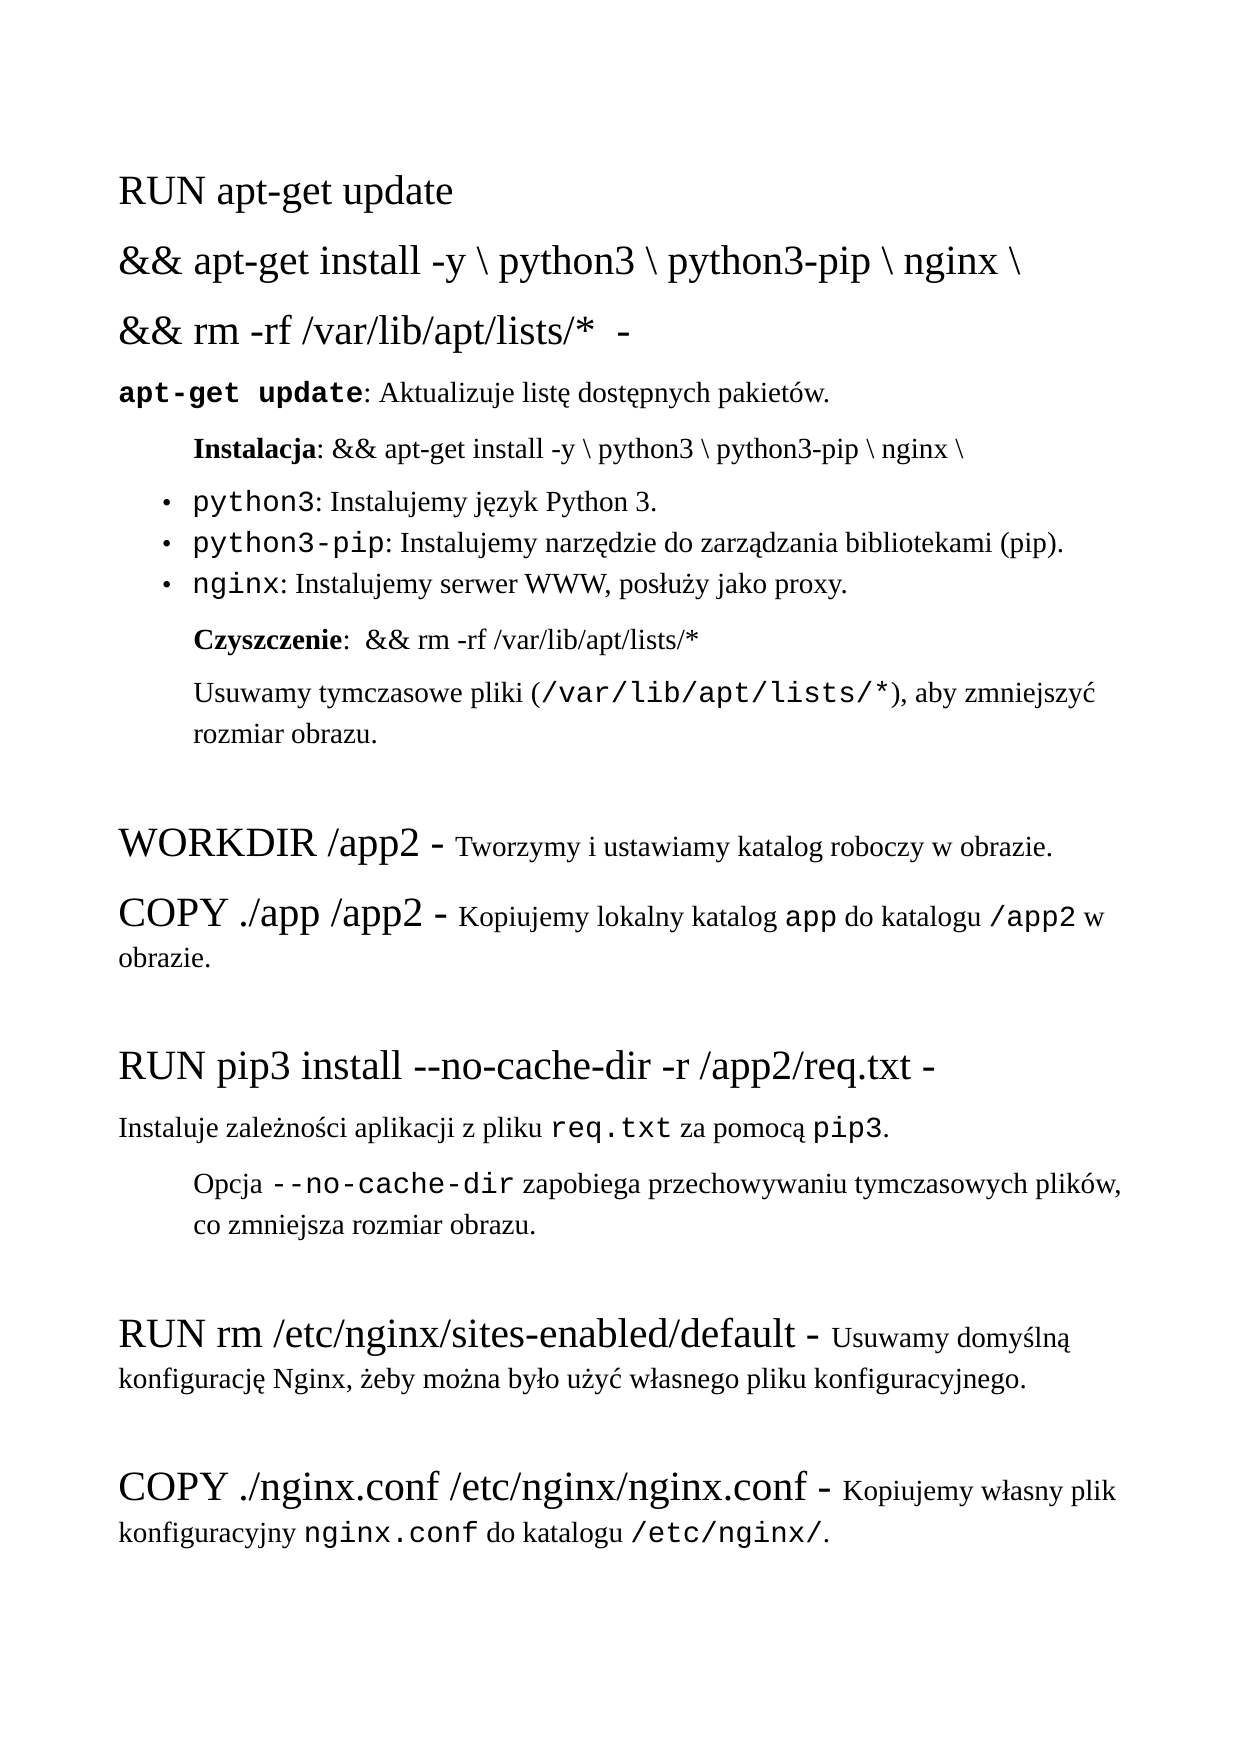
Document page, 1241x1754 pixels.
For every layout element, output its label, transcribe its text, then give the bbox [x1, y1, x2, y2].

list Instalacja: && apt-get install -y \ python3 \ python3-pip \ nginx \ [164, 431, 1122, 464]
text COPY ./nginx.conf /etc/nginx/nginx.conf - Kopiujemy własny plik konfiguracyjny nginx.conf do katalogu /etc/nginx/. [118, 1462, 1122, 1551]
text WORKDIR /app2 - Tworzymy i ustawiamy katalog roboczy w obrazie. [118, 817, 1122, 865]
list Czyszczenie: && rm -rf /var/lib/apt/lists/* [164, 622, 1122, 656]
list Opcja --no-cache-dir zapobiega przechowywaniu tymczasowych plików, co zmniejsza rozmiar obrazu. [164, 1166, 1122, 1241]
text && rm -rf /var/lib/apt/lists/* - [118, 305, 1122, 353]
text && apt-get install -y \ python3 \ python3-pip \ nginx \ [118, 235, 1122, 283]
list python3-pip: Instalujemy narzędzie do zarządzania bibliotekami (pip). [162, 525, 1122, 561]
text RUN apt-get update [118, 166, 1122, 214]
text RUN rm /etc/nginx/sites-enabled/default - Usuwamy domyślną konfigurację Nginx, żeby można było użyć własnego pliku konfiguracyjnego. [118, 1308, 1122, 1394]
list python3: Instalujemy język Python 3. [162, 484, 1122, 520]
list nginx: Instalujemy serwer WWW, posłuży jako proxy. [162, 567, 1122, 603]
text COPY ./app /app2 - Kopiujemy lokalny katalog app do katalogu /app2 w obrazie. [118, 887, 1122, 973]
list Usuwamy tymczasowe pliki (/var/lib/apt/lists/*), aby zmniejszyć rozmiar obrazu. [164, 676, 1122, 750]
text Instaluje zależności aplikacji z pliku req.txt za pomocą pip3. [118, 1110, 1122, 1146]
text apt-get update: Aktualizuje listę dostępnych pakietów. [118, 375, 1122, 411]
text RUN pip3 install --no-cache-dir -r /app2/req.txt - [118, 1041, 1122, 1089]
